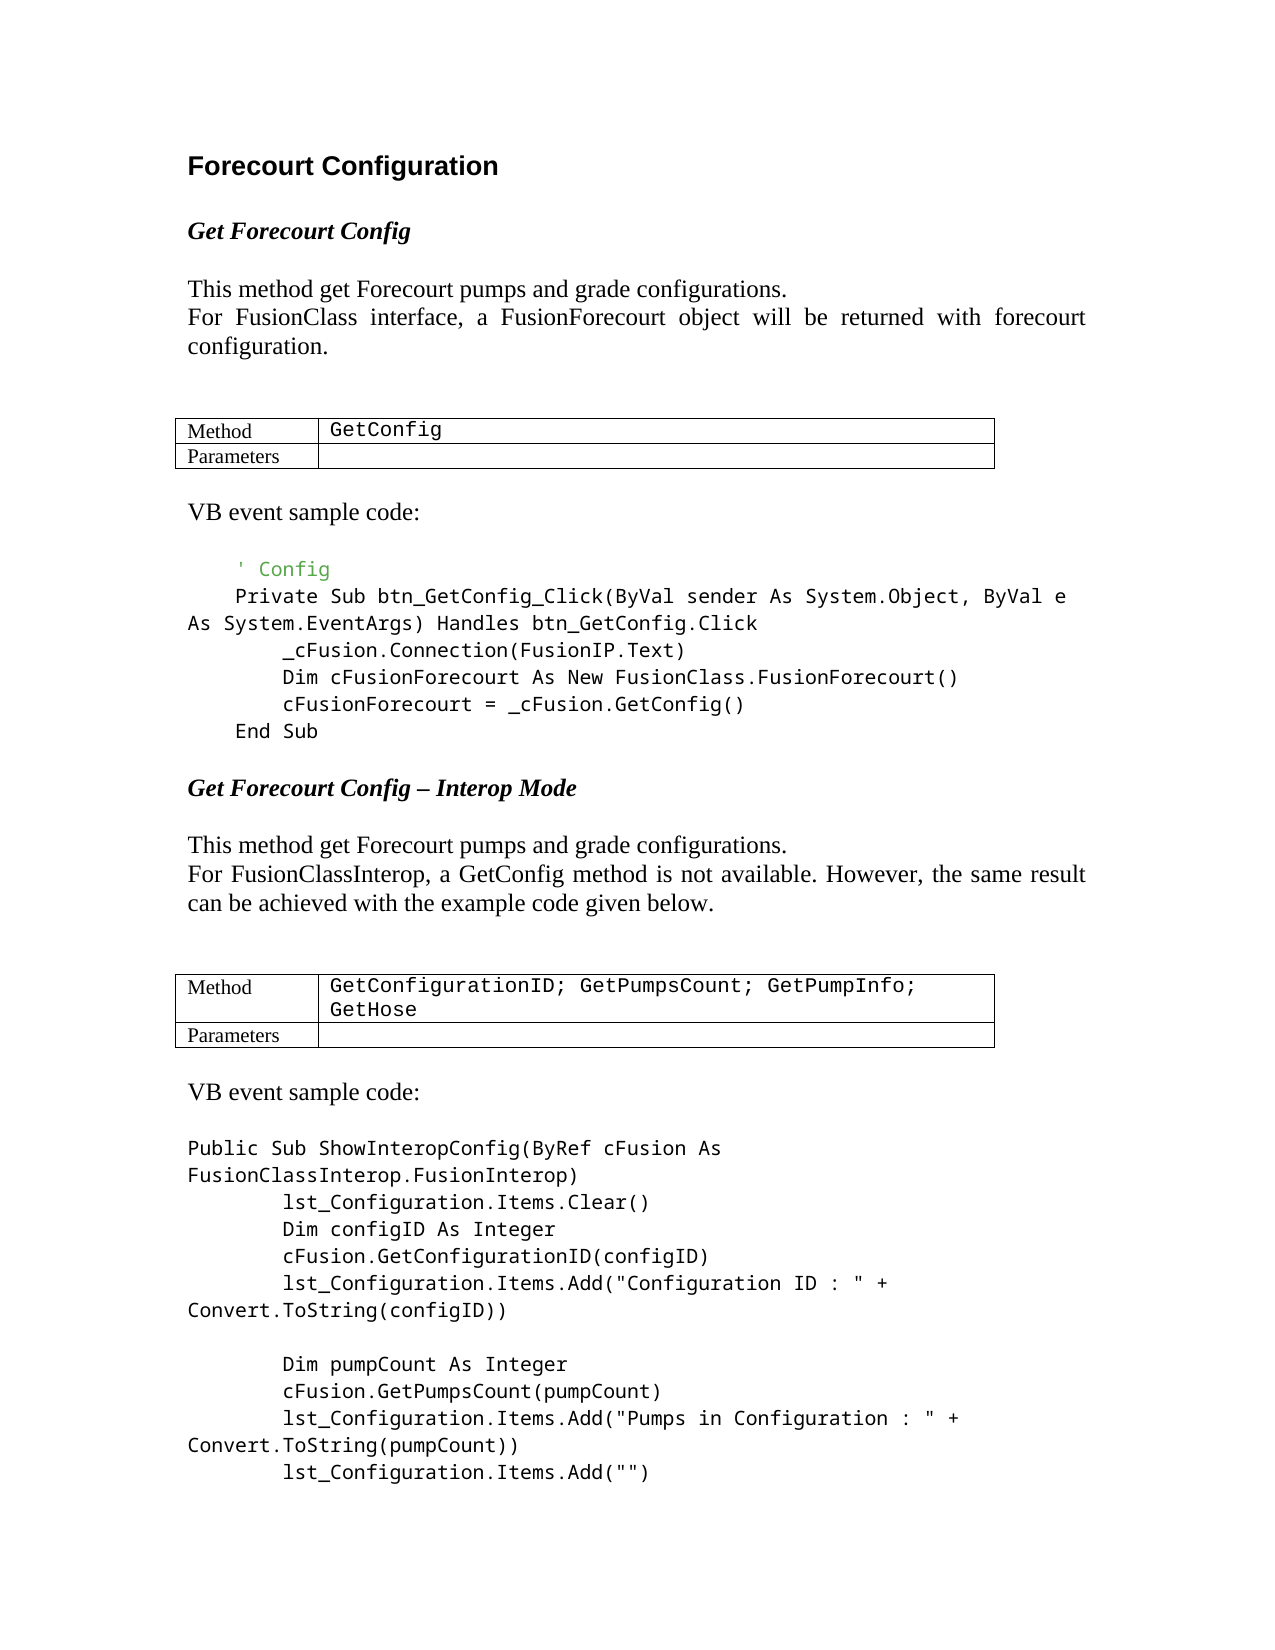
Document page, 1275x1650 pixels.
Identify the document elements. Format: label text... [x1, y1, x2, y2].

text lst_Configuration.Items.Add("") [187, 1458, 1087, 1485]
text For FusionClassInterop, a GetConfig method is not available. However, the same result can be achieved with the example code given below. [187, 859, 1087, 916]
text ' Config [187, 555, 1087, 582]
text _cFusion.Connection(FusionIP.Text) [187, 636, 1087, 663]
text Private Sub btn_GetConfig_Click(ByVal sender As System.Object, ByVal e As System.EventArgs) Handles btn_GetConfig.Click [187, 582, 1087, 636]
text Dim cFusionForecourt As New FusionClass.FusionForecourt() [187, 663, 1087, 690]
text cFusion.GetPumpsCount(pumpCount) [187, 1377, 1087, 1404]
text Get Forecourt Config [187, 216, 1087, 245]
subtitle Forecourt Configuration [187, 150, 1087, 181]
text cFusionForecourt = _cFusion.GetConfig() [187, 690, 1087, 717]
text Dim configID As Integer [187, 1216, 1087, 1242]
text End Sub [187, 717, 1087, 744]
text lst_Configuration.Items.Add("Configuration ID : " + Convert.ToString(configID)) [187, 1269, 1087, 1323]
text VB event sample code: [187, 497, 1087, 526]
table_header Method [176, 975, 318, 1022]
table_cell Parameters [176, 1023, 318, 1047]
text cFusion.GetConfigurationID(configID) [187, 1242, 1087, 1269]
text This method get Forecourt pumps and grade configurations. [187, 830, 1087, 859]
table_cell [319, 1023, 994, 1047]
table_cell Parameters [176, 444, 318, 468]
text This method get Forecourt pumps and grade configurations. [187, 274, 1087, 302]
text Get Forecourt Config – Interop Mode [187, 773, 1087, 801]
text Dim pumpCount As Integer [187, 1350, 1087, 1377]
text Public Sub ShowInteropConfig(ByRef cFusion As FusionClassInterop.FusionInterop) [187, 1134, 1087, 1188]
text For FusionClass interface, a FusionForecourt object will be returned with forecourt configuration. [187, 302, 1087, 360]
table_header GetConfig [319, 419, 994, 443]
text lst_Configuration.Items.Add("Pumps in Configuration : " + Convert.ToString(pumpCount)) [187, 1404, 1087, 1458]
text lst_Configuration.Items.Clear() [187, 1188, 1087, 1216]
table_header Method [176, 419, 318, 443]
table_header GetConfigurationID; GetPumpsCount; GetPumpInfo; GetHose [319, 975, 994, 1022]
table_cell [319, 444, 994, 468]
text VB event sample code: [187, 1077, 1087, 1106]
